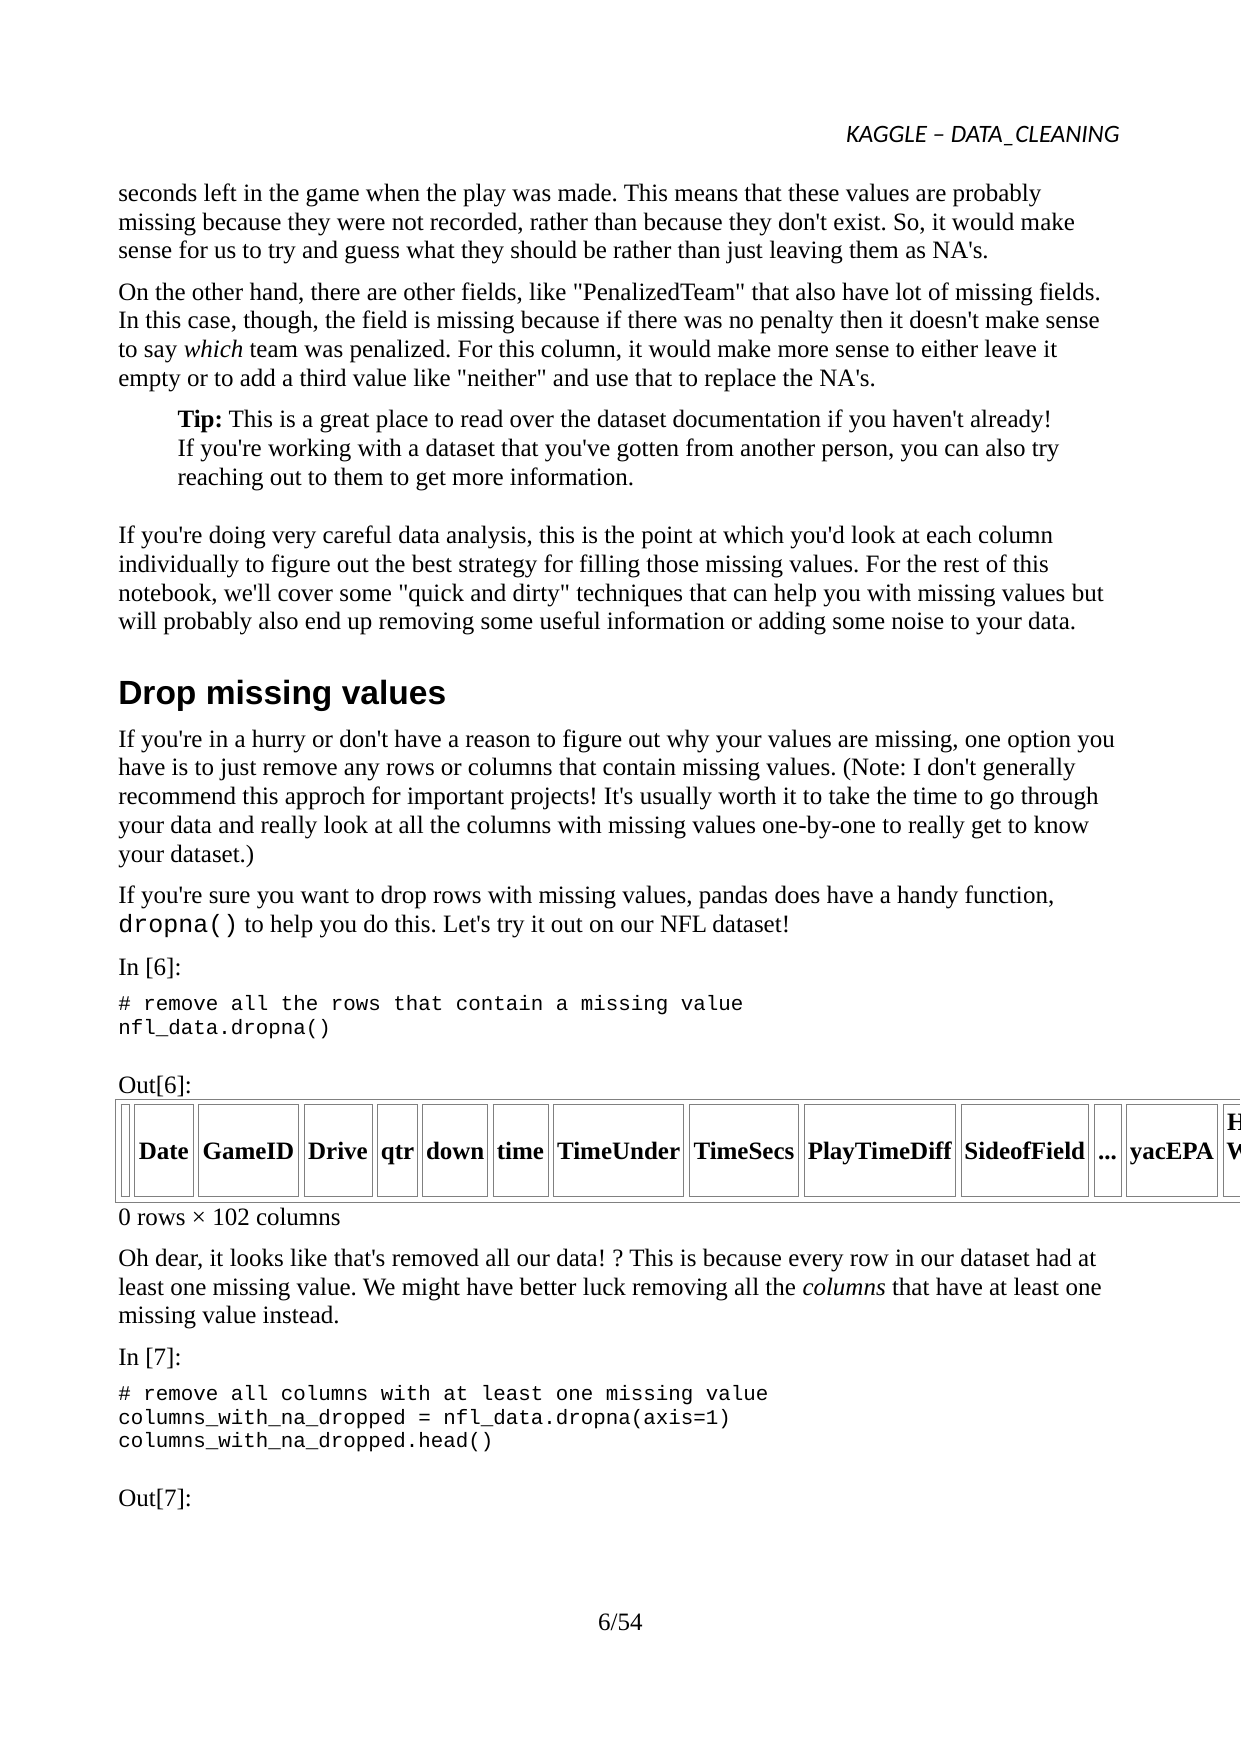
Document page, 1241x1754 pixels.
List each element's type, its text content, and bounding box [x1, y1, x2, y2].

text In [7]: [118, 1342, 1122, 1371]
table_header SideofField [958, 1100, 1091, 1196]
text # remove all the rows that contain a missing value [118, 993, 1122, 1017]
text In [6]: [118, 952, 1122, 981]
table_header TimeUnder [551, 1100, 686, 1196]
text Oh dear, it looks like that's removed all our data! ? This is because every row in our dataset had at least one missing value. We might have better luck removing all the columns that have at least one missing value instead. [118, 1243, 1122, 1329]
table_header Home_WP_pre [1224, 1105, 1240, 1196]
subtitle Drop missing values [118, 673, 1122, 711]
text Out[7]: [118, 1483, 1122, 1512]
text On the other hand, there are other fields, like "PenalizedTeam" that also have lot of missing fields. In this case, though, the field is missing because if there was no penalty then it doesn't make sense to say which team was penalized. For this column, it would make more sense to either leave it empty or to add a third value like "neither" and use that to replace the NA's. [118, 277, 1122, 392]
table_header yacEPA [1123, 1100, 1220, 1196]
table_header GameID [196, 1100, 301, 1196]
table_header qtr [375, 1100, 420, 1196]
text If you're doing very careful data analysis, this is the point at which you'd look at each column individually to figure out the best strategy for filling those missing values. For the rest of this notebook, we'll cover some "quick and dirty" techniques that can help you with missing values but will probably also end up removing some useful information or adding some noise to your data. [118, 520, 1122, 635]
text 0 rows × 102 columns [118, 1203, 1122, 1231]
text Tip: This is a great place to read over the dataset documentation if you haven't already! If you're working with a dataset that you've gotten from another person, you can also try reaching out to them to get more information. [177, 404, 1063, 491]
table_header Drive [301, 1100, 374, 1196]
table_header Home_WP_pre [1220, 1100, 1240, 1196]
table_header TimeSecs [686, 1100, 801, 1196]
table_header PlayTimeDiff [801, 1100, 958, 1196]
text If you're in a hurry or don't have a reason to figure out why your values are missing, one option you have is to just remove any rows or columns that contain missing values. (Note: I don't generally recommend this approch for important projects! It's usually worth it to take the time to go through your data and really look at all the columns with missing values one-by-one to really get to know your dataset.) [118, 724, 1122, 867]
text seconds left in the game when the play was made. This means that these values are probably missing because they were not recorded, rather than because they don't exist. So, it would make sense for us to try and guess what they should be rather than just leaving them as NA's. [118, 178, 1122, 264]
text # remove all columns with at least one missing value [118, 1383, 1122, 1407]
table_header time [490, 1100, 551, 1196]
text Out[6]: [118, 1070, 1122, 1099]
text columns_with_na_dropped = nfl_data.dropna(axis=1) [118, 1407, 1122, 1430]
text nfl_data.dropna() [118, 1017, 1122, 1041]
table_header Date [132, 1100, 196, 1196]
table_header down [420, 1100, 490, 1196]
table_header [122, 1105, 129, 1196]
table_header [118, 1100, 132, 1196]
table_header ... [1091, 1100, 1123, 1196]
text If you're sure you want to drop rows with missing values, pandas does have a handy function, dropna() to help you do this. Let's try it out on our NFL dataset! [118, 880, 1122, 939]
text columns_with_na_dropped.head() [118, 1430, 1122, 1454]
